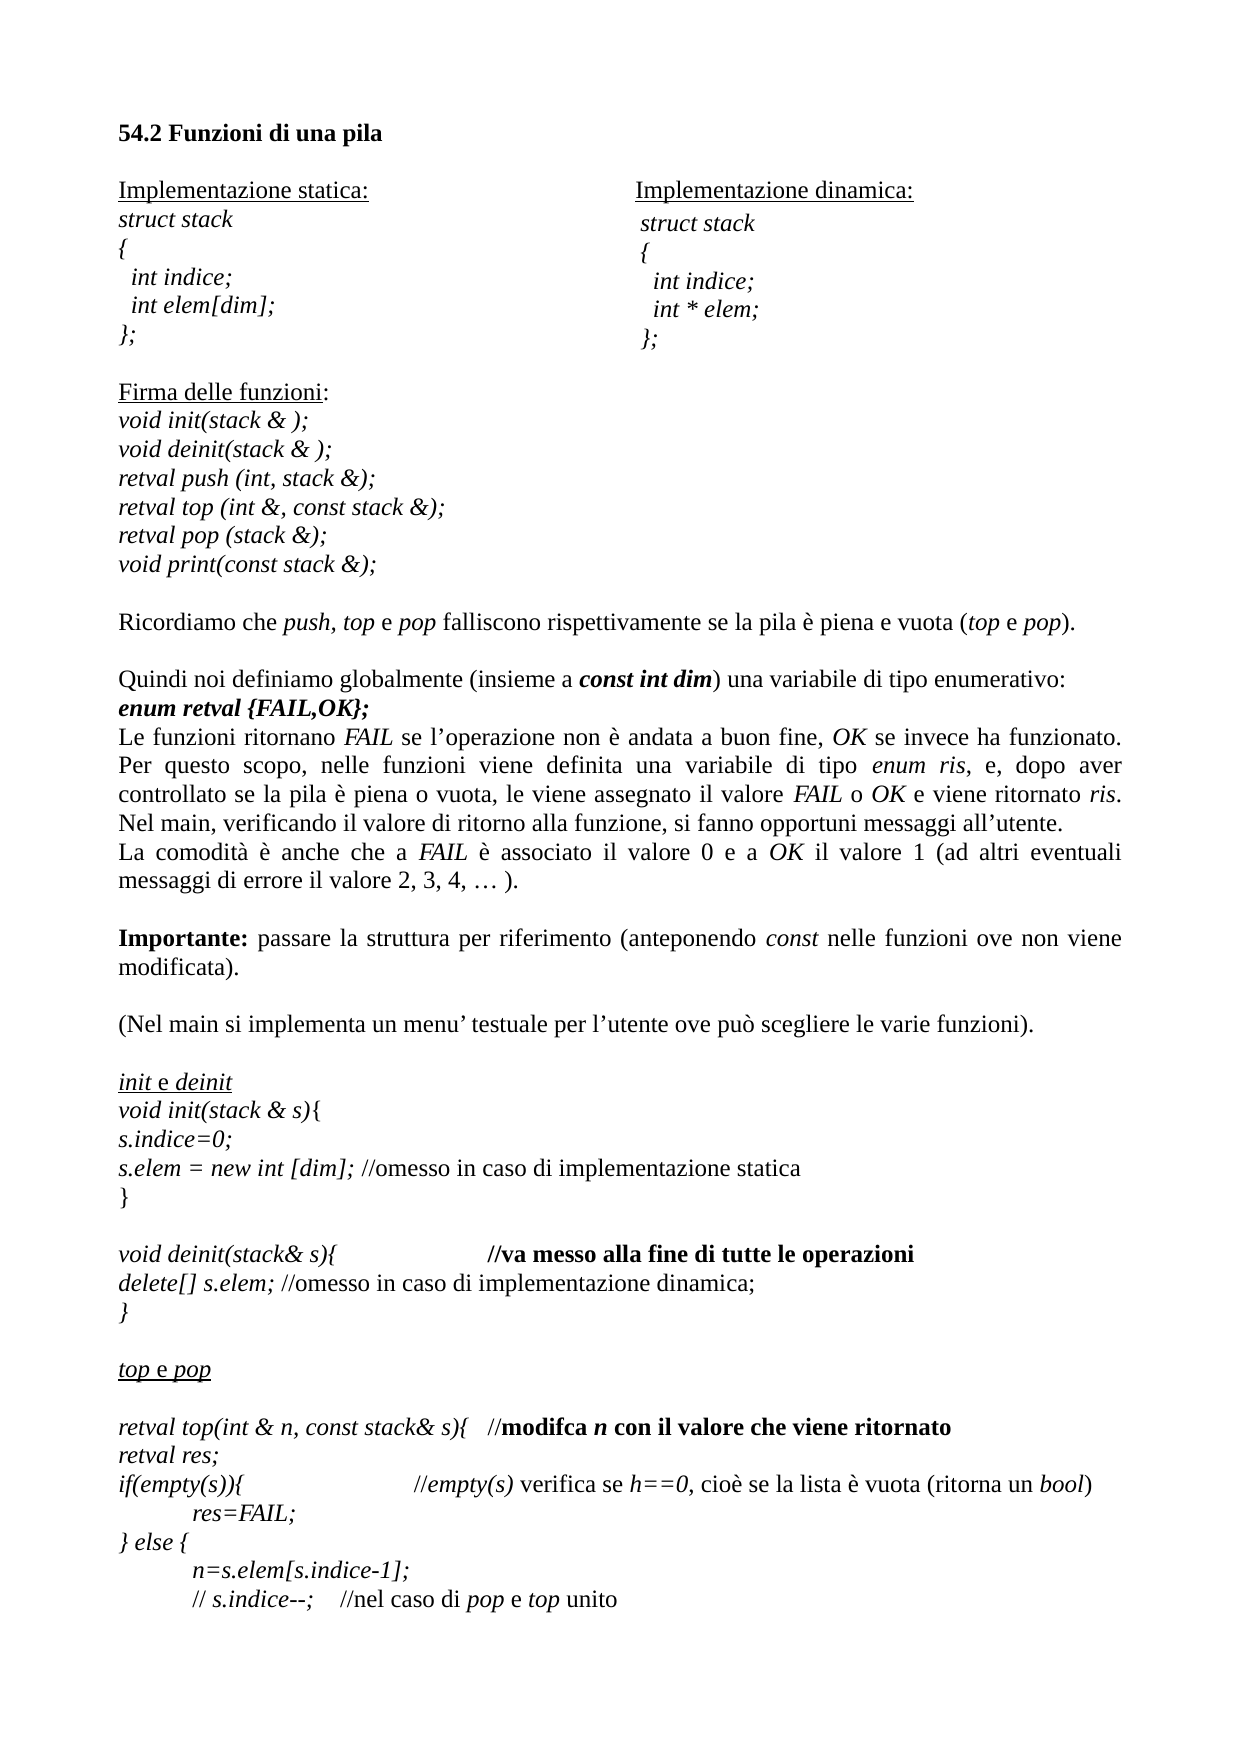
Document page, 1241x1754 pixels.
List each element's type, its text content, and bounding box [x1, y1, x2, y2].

text Implementazione statica: Implementazione dinamica: [118, 176, 1122, 204]
text Firma delle funzioni: [118, 377, 1122, 406]
text int indice; [118, 262, 1122, 291]
text if(empty(s)){ //empty(s) verifica se h==0, cioè se la lista è vuota (ritorna un bool) [118, 1469, 1122, 1498]
text retval top (int &, const stack &); [118, 492, 1122, 521]
text 54.2 Funzioni di una pila [118, 118, 1122, 147]
text Importante: passare la struttura per riferimento (anteponendo const nelle funzioni ove non viene modificata). [118, 923, 1122, 981]
text void print(const stack &); [118, 549, 1122, 578]
text delete[] s.elem; //omesso in caso di implementazione dinamica; [118, 1268, 1122, 1297]
text void deinit(stack& s){ //va messo alla fine di tutte le operazioni [118, 1239, 1122, 1268]
text enum retval {FAIL,OK}; [118, 693, 1122, 722]
text void init(stack & ); [118, 406, 1122, 434]
text s.elem = new int [dim]; //omesso in caso di implementazione statica [118, 1153, 1122, 1182]
text int elem[dim]; [118, 291, 1122, 319]
text retval top(int & n, const stack& s){ //modifca n con il valore che viene ritornato [118, 1412, 1122, 1441]
text res=FAIL; [118, 1498, 1122, 1527]
text { [118, 233, 1122, 262]
text } else { [118, 1527, 1122, 1556]
text } [118, 1297, 1122, 1326]
text n=s.elem[s.indice-1]; [118, 1556, 1122, 1584]
text void deinit(stack & ); [118, 434, 1122, 463]
text init e deinit [118, 1067, 1122, 1096]
text Ricordiamo che push, top e pop falliscono rispettivamente se la pila è piena e vuota (top e pop). [118, 607, 1122, 636]
text La comodità è anche che a FAIL è associato il valore 0 e a OK il valore 1 (ad altri eventuali messaggi di errore il valore 2, 3, 4, … ). [118, 837, 1122, 894]
text struct stack [118, 204, 1122, 233]
text Le funzioni ritornano FAIL se l’operazione non è andata a buon fine, OK se invece ha funzionato. Per questo scopo, nelle funzioni viene definita una variabile di tipo enum ris, e, dopo aver controllato se la pila è piena o vuota, le viene assegnato il valore FAIL o OK e viene ritornato ris. Nel main, verificando il valore di ritorno alla funzione, si fanno opportuni messaggi all’utente. [118, 722, 1122, 837]
text retval res; [118, 1441, 1122, 1469]
text (Nel main si implementa un menu’ testuale per l’utente ove può scegliere le varie funzioni). [118, 1009, 1122, 1038]
text s.indice=0; [118, 1124, 1122, 1153]
text Quindi noi definiamo globalmente (insieme a const int dim) una variabile di tipo enumerativo: [118, 664, 1122, 693]
text retval pop (stack &); [118, 521, 1122, 549]
text retval push (int, stack &); [118, 463, 1122, 492]
text top e pop [118, 1354, 1122, 1383]
text } [118, 1182, 1122, 1211]
text // s.indice--; //nel caso di pop e top unito [118, 1584, 1122, 1613]
text }; [118, 319, 1122, 348]
text void init(stack & s){ [118, 1096, 1122, 1124]
